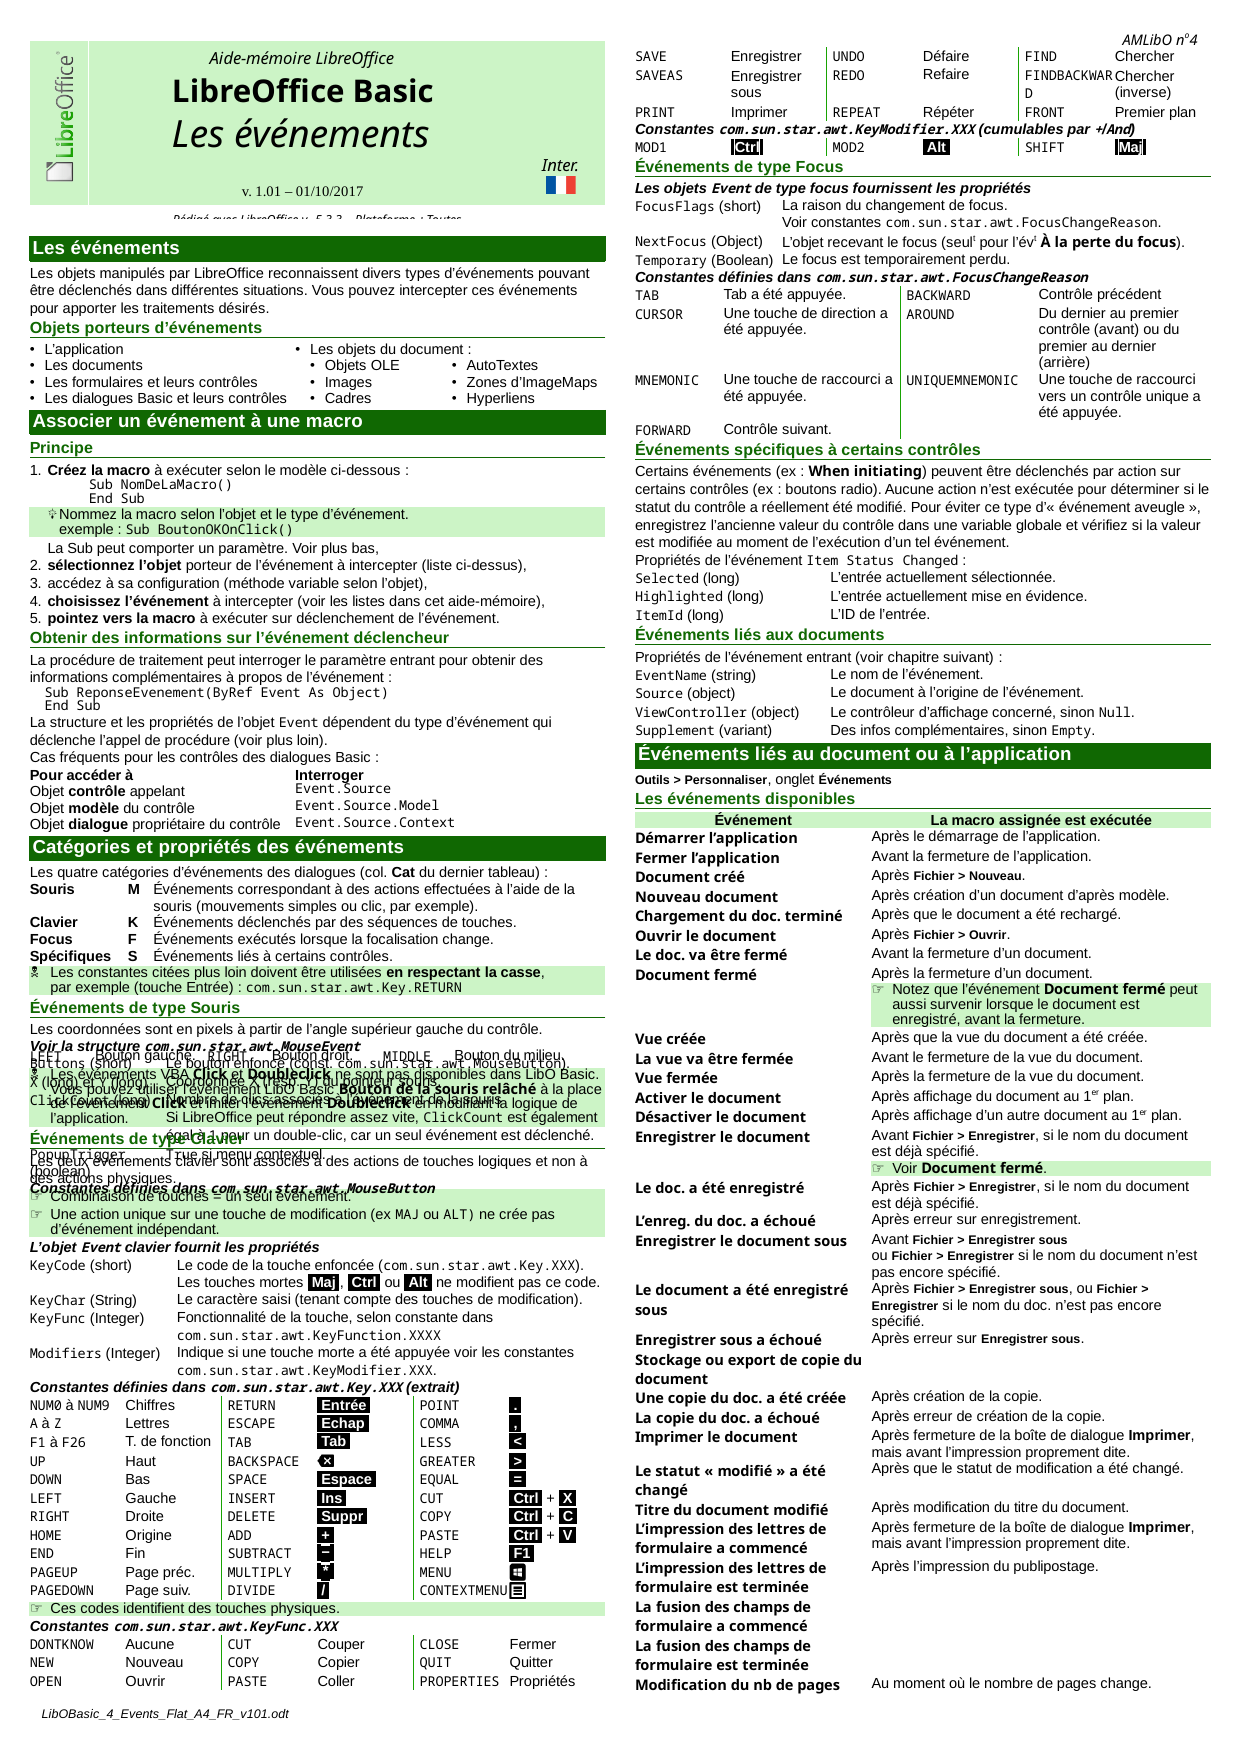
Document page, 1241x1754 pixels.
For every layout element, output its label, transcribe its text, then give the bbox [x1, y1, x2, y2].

text La structure et les propriétés de l’objet Event dépendent du type d’événement qui déclenche l’appel de procédure (voir plus loin). [29, 713, 605, 749]
subtitle Constantes définies dans com.sun.star.awt.FocusChangeReason [635, 269, 1211, 286]
table_cell Objet contrôle appelant [30, 783, 295, 799]
table_cell OPEN [30, 1672, 125, 1690]
table_header RIGHT [235, 1047, 272, 1066]
table_cell Après création de la copie. [871, 1388, 1211, 1408]
table_cell Enregistrer sous [731, 66, 826, 103]
table_cell Événements déclenchés par des séquences de touches. [153, 914, 605, 931]
table_cell Les documents [30, 357, 295, 374]
table_cell Chargement du doc. terminé [635, 906, 871, 926]
table_cell Lettres [125, 1414, 221, 1433]
table_cell Modifiers (Integer) [30, 1344, 177, 1379]
table_header [517, 41, 605, 148]
table_header NUM0 à NUM9 [30, 1396, 125, 1414]
table_header LEFT [48, 1047, 95, 1066]
table_cell Après que le statut de modification a été changé. [871, 1460, 1211, 1499]
table_header Événements correspondant à des actions effectuées à l’aide de la souris (mouvements simples ou clic, par exemple). [153, 881, 605, 914]
table_cell Imprimer le document [635, 1427, 871, 1460]
subtitle Les événements [31, 237, 605, 261]
table_cell Le document a été enregistré sous [635, 1280, 871, 1330]
list choisissez l’événement à intercepter (voir les listes dans cet aide-mémoire), [29, 592, 605, 610]
table_cell F [128, 931, 153, 947]
table_cell UNDO [827, 47, 923, 66]
table_cell Après création d’un document d’après modèle. [871, 887, 1211, 906]
table_header RIGHT [220, 1047, 237, 1066]
table_header La macro assignée est exécutée [871, 812, 1211, 828]
table_cell Spécifiques [30, 948, 128, 964]
table_cell MULTIPLY [222, 1563, 317, 1581]
list La Sub peut comporter un paramètre. Voir plus bas, [29, 539, 605, 557]
table_cell Quitter [509, 1653, 605, 1672]
table_header Bouton droit. [296, 1047, 327, 1066]
table_cell Supplement (variant) [635, 721, 830, 740]
text Outils > Personnaliser, onglet Événements [635, 771, 1211, 788]
table_cell RIGHT [30, 1507, 125, 1526]
table_cell Après erreur sur Enregistrer sous. [871, 1330, 1211, 1349]
subtitle Obtenir des informations sur l’événement déclencheur [29, 629, 605, 648]
subtitle Objets porteurs d’événements [29, 319, 605, 338]
table_cell Stockage ou export de copie du document [635, 1349, 871, 1388]
table_header MOD2 [827, 138, 923, 156]
table_cell [1038, 421, 1211, 439]
table_cell Chercher [1115, 47, 1211, 66]
table_header Selected (long) [635, 569, 830, 587]
table_cell Vue fermée [635, 1068, 871, 1087]
table_cell Page préc. [125, 1563, 221, 1581]
table_header MOD1 [635, 138, 731, 156]
list Sub NomDeLaMacro() [59, 479, 605, 492]
table_cell Le contrôleur d’affichage concerné, sinon Null. [830, 703, 1211, 721]
table_cell REPEAT [827, 103, 923, 121]
table_cell Après erreur de création de la copie. [871, 1408, 1211, 1427]
table_cell Après la fermeture de la vue du document. [871, 1068, 1211, 1087]
table_cell DELETE [222, 1507, 317, 1526]
table_cell FIND [1019, 47, 1114, 66]
table_cell PROPERTIES [414, 1672, 509, 1690]
table_cell Après la fermeture d’un document. ☞ Notez que l’événement Document fermé peut aussi survenir lorsque le document est enregistré, avant la fermeture. [871, 965, 1211, 983]
table_cell Après que le document a été rechargé. [871, 906, 1211, 926]
table_header LEFT [40, 1047, 48, 1066]
table_cell Objets OLE [295, 357, 437, 374]
text Propriétés de l’événement entrant (voir chapitre suivant) : [635, 648, 1211, 666]
table_header Bouton du milieu. [454, 1047, 605, 1066]
text  Les événements VBA Click et Doubleclick ne sont pas disponibles dans LibO Basic. Vous pouvez utiliser l’événement LibO Basic Bouton de la souris relâché à la place de l’événement Click et imiter l’événement Doubleclick en modifiant la logique de l’application. [29, 1068, 605, 1127]
table_cell Bas [125, 1470, 221, 1488]
table_cell MENU [414, 1563, 509, 1581]
table_cell AutoTextes [437, 357, 605, 374]
table_header Maj [1115, 138, 1211, 156]
subtitle L’objet Event clavier fournit les propriétés [29, 1239, 605, 1255]
table_header Bouton gauche. [122, 1047, 181, 1066]
table_cell Copier [317, 1653, 413, 1672]
text End Sub [29, 700, 605, 713]
text Propriétés de l’événement Item Status Changed : [635, 551, 1211, 569]
table_cell [526, 1563, 605, 1581]
table_cell Une touche de direction a été appuyée. [723, 305, 900, 371]
table_cell Enregistrer le document [635, 1126, 871, 1178]
table_cell Après affichage du document au 1er plan. [871, 1088, 1211, 1107]
table_cell NextFocus (Object) [635, 232, 782, 251]
table_cell [871, 1349, 1211, 1388]
table_cell Au moment où le nombre de pages change. [871, 1675, 1211, 1694]
table_cell Après erreur sur enregistrement. [871, 1211, 1211, 1231]
text ☞ Ces codes identifient des touches physiques. [29, 1602, 605, 1616]
table_cell Le statut « modifié » a été changé [635, 1460, 871, 1499]
table_header [30, 41, 88, 205]
subtitle Événements liés aux documents [635, 626, 1211, 644]
table_cell LESS [414, 1433, 509, 1451]
table_cell ItemId (long) [635, 606, 830, 624]
table_cell Nouveau document [635, 887, 871, 906]
text Les coordonnées sont en pixels à partir de l’angle supérieur gauche du contrôle. [29, 1021, 605, 1038]
text Les objets manipulés par LibreOffice reconnaissent divers types d’événements pouvant être déclenchés dans différentes situations. Vous pouvez intercepter ces événements pour apporter les traitements désirés. [29, 264, 605, 317]
list accédez à sa configuration (méthode variable selon l’objet), [29, 574, 605, 592]
table_header Contrôle précédent [1038, 286, 1211, 305]
table_cell HELP [414, 1544, 509, 1563]
table_cell Echap [317, 1414, 413, 1433]
table_cell L’enreg. du doc. a échoué [635, 1211, 871, 1231]
table_header SHIFT [1019, 138, 1114, 156]
text Les quatre catégories d’événements des dialogues (col. Cat du dernier tableau) : [29, 863, 605, 881]
table_cell Enregistrer [731, 47, 826, 66]
table_cell Droite [125, 1507, 221, 1526]
table_cell Propriétés [509, 1672, 605, 1690]
table_cell PAGEUP [30, 1563, 125, 1581]
table_header Bouton gauche. [98, 1047, 124, 1066]
table_cell Défaire [923, 47, 1018, 66]
table_cell Avant la fermeture d’un document. [871, 945, 1211, 964]
table_cell Les dialogues Basic et leurs contrôles [30, 390, 295, 407]
table_cell Ctrl + V [509, 1526, 605, 1544]
table_cell TAB [222, 1433, 317, 1451]
table_cell Event.Source.Model [295, 800, 605, 816]
table_cell Une copie du doc. a été créée [635, 1388, 871, 1408]
table_cell La vue va être fermée [635, 1049, 871, 1068]
table_header Bouton droit. [272, 1047, 298, 1066]
table_header MIDDLE [383, 1047, 454, 1066]
table_cell ADD [222, 1526, 317, 1544]
table_cell SUBTRACT [222, 1544, 317, 1563]
table_cell Chercher (inverse) [1115, 66, 1211, 103]
table_cell Document créé [635, 867, 871, 887]
table_cell [871, 1597, 1211, 1636]
table_cell Contrôle suivant. [723, 421, 900, 439]
table_header Entrée [317, 1396, 413, 1414]
table_cell Espace [317, 1470, 413, 1488]
table_cell PRINT [635, 103, 731, 121]
table_cell DOWN [30, 1470, 125, 1488]
table_header EventName (string) [635, 666, 830, 684]
table_cell − [317, 1544, 413, 1563]
table_cell Du dernier au premier contrôle (avant) ou du premier au dernier (arrière) [1038, 305, 1211, 371]
table_header L’entrée actuellement sélectionnée. [830, 569, 1211, 587]
table_cell La fusion des champs de formulaire est terminée [635, 1636, 871, 1675]
table_cell / [317, 1581, 413, 1600]
table_cell Document fermé [635, 965, 871, 1029]
table_cell KeyChar (String) [30, 1291, 177, 1309]
table_cell Avant Fichier > Enregistrer, si le nom du document est déjà spécifié. ☞ Voir Document fermé. [871, 1126, 1211, 1161]
list sélectionnez l’objet porteur de l’événement à intercepter (liste ci-dessus), [29, 557, 605, 574]
subtitle Événements liés au document ou à l’application [636, 744, 1210, 768]
table_header Événement [635, 812, 871, 828]
table_cell F1 [509, 1544, 605, 1563]
table_cell A à Z [30, 1414, 125, 1433]
table_cell FORWARD [635, 421, 723, 439]
table_header RETURN [222, 1396, 317, 1414]
table_cell NEW [30, 1653, 125, 1672]
table_cell La fusion des champs de formulaire a commencé [635, 1597, 871, 1636]
table_cell T. de fonction [125, 1433, 221, 1451]
table_cell Fonctionnalité de la touche, selon constante dans com.sun.star.awt.KeyFunction.XXXX [177, 1309, 605, 1344]
table_cell Après modification du titre du document. [871, 1499, 1211, 1519]
text Les deux événements clavier sont associés à des actions de touches logiques et non à des actions physiques. [32, 1152, 605, 1187]
table_cell CURSOR [635, 305, 723, 371]
table_cell Tab [317, 1433, 413, 1451]
table_cell Event.Source [295, 783, 605, 799]
table_header DONTKNOW [30, 1635, 125, 1653]
table_cell BACKSPACE [222, 1451, 317, 1470]
table_cell Répéter [923, 103, 1018, 121]
picture [317, 1452, 334, 1469]
table_cell Premier plan [1115, 103, 1211, 121]
table_header . [509, 1396, 605, 1414]
table_cell Coller [317, 1672, 413, 1690]
subtitle Associer un événement à une macro [31, 411, 605, 434]
table_cell Source (object) [635, 684, 830, 703]
subtitle Événements spécifiques à certains contrôles [635, 441, 1211, 459]
table_cell [509, 1581, 605, 1600]
subtitle Les événements disponibles [635, 790, 1211, 808]
table_header CLOSE [414, 1635, 509, 1653]
text ☞ Combinaison de touches = un seul événement. [29, 1189, 605, 1204]
table_cell L’objet recevant le focus (seult pour l’évt À la perte du focus). [782, 232, 1211, 251]
table_cell Ctrl + C [509, 1507, 605, 1526]
table_cell INSERT [222, 1489, 317, 1507]
list Créez la macro à exécuter selon le modèle ci-dessous : [29, 461, 605, 479]
table_cell LEFT [30, 1489, 125, 1507]
table_cell ESCAPE [222, 1414, 317, 1433]
table_cell Hyperliens [437, 390, 605, 407]
table_cell Temporary (Boolean) [635, 251, 782, 269]
table_header M [128, 881, 153, 914]
table_cell Focus [30, 931, 128, 947]
table_cell Gauche [125, 1489, 221, 1507]
table_cell L’impression des lettres de formulaire a commencé [635, 1519, 871, 1558]
table_cell Suppr [317, 1507, 413, 1526]
list pointez vers la macro à exécuter sur déclenchement de l’événement. [29, 610, 605, 627]
table_cell Avant Fichier > Enregistrer sous ou Fichier > Enregistrer si le nom du document n’est pas encore spécifié. [871, 1231, 1211, 1280]
table_cell Après Fichier > Enregistrer sous, ou Fichier > Enregistrer si le nom du doc. n’est pas encore spécifié. [871, 1280, 1211, 1330]
table_header Pour accéder à [30, 766, 295, 783]
subtitle Voir la structure com.sun.star.awt.MouseEvent [29, 1038, 605, 1055]
table_cell REDO [827, 66, 923, 103]
table_cell Événements exécutés lorsque la focalisation change. [153, 931, 605, 947]
table_cell Modification du nb de pages [635, 1675, 871, 1694]
table_cell FRONT [1019, 103, 1114, 121]
table_header La raison du changement de focus. Voir constantes com.sun.star.awt.FocusChangeReason. [782, 196, 1211, 232]
text Sub ReponseEvenement(ByRef Event As Object) [29, 686, 605, 700]
table_cell Ouvrir [125, 1672, 221, 1690]
table_cell [901, 421, 1038, 439]
subtitle Événements de type Clavier [29, 1130, 605, 1149]
table_cell Une touche de raccourci vers un contrôle unique a été appuyée. [1038, 371, 1211, 421]
table_cell KeyFunc (Integer) [30, 1309, 177, 1344]
table_cell Fin [125, 1544, 221, 1563]
list  Nommez la macro selon l’objet et le type d’événement. exemple : Sub BoutonOKOnClick() [29, 507, 605, 537]
subtitle Catégories et propriétés des événements [31, 837, 605, 860]
table_header BACKWARD [901, 286, 1038, 305]
table_header Interroger [295, 766, 605, 783]
table_header LEFT [30, 1047, 40, 1066]
table_cell Imprimer [731, 103, 826, 121]
table_cell Indique si une touche morte a été appuyée voir les constantes com.sun.star.awt.KeyModifier.XXX. [177, 1344, 605, 1379]
table_cell PASTE [414, 1526, 509, 1544]
table_header Alt [923, 138, 1018, 156]
table_cell Inter. [517, 148, 605, 205]
table_cell Enregistrer sous a échoué [635, 1330, 871, 1349]
table_header Le nom de l’événement. [830, 666, 1211, 684]
picture [509, 1582, 526, 1599]
table_cell Refaire [923, 66, 1018, 103]
table_cell Après que la vue du document a été créée. [871, 1029, 1211, 1048]
table_cell COPY [414, 1507, 509, 1526]
subtitle Événements de type Focus [635, 158, 1211, 176]
table_cell SPACE [222, 1470, 317, 1488]
table_cell Nouveau [125, 1653, 221, 1672]
text Rédigé avec LibreOffice v. 5.3.3 – Plateforme : Toutes [29, 211, 605, 218]
text Certains événements (ex : When initiating) peuvent être déclenchés par action sur certains contrôles (ex : boutons radio). Aucune action n’est exécutée pour déterminer si le statut du contrôle a réellement été modifié. Pour éviter ce type d’« événement aveugle », enregistrez l’ancienne valeur du contrôle dans une variable globale et vérifiez si la valeur est modifiée au moment de l’exécution d’un tel événement. [635, 463, 1211, 551]
table_cell COPY [222, 1653, 317, 1672]
table_cell < [509, 1433, 605, 1451]
table_header FocusFlags (short) [635, 196, 782, 232]
table_header Bouton droit. [324, 1047, 383, 1066]
table_header Ctrl [731, 138, 826, 156]
table_cell Origine [125, 1526, 221, 1544]
table_header CUT [222, 1635, 317, 1653]
table_cell FINDBACKWARD [1019, 66, 1114, 103]
table_cell Highlighted (long) [635, 588, 830, 606]
table_cell Ouvrir le document [635, 926, 871, 945]
table_cell Enregistrer le document sous [635, 1231, 871, 1280]
table_cell Activer le document [635, 1088, 871, 1107]
table_header TAB [635, 286, 723, 305]
subtitle Constantes définies dans com.sun.star.awt.Key.XXX (extrait) [29, 1379, 605, 1396]
table_cell Après fermeture de la boîte de dialogue Imprimer, mais avant l’impression proprement dite. [871, 1427, 1211, 1460]
table_cell Ins [317, 1489, 413, 1507]
table_cell Après Fichier > Ouvrir. [871, 926, 1211, 945]
table_cell HOME [30, 1526, 125, 1544]
table_cell Après l’impression du publipostage. [871, 1558, 1211, 1597]
table_cell Avant le fermeture de la vue du document. [871, 1049, 1211, 1068]
table_cell S [128, 948, 153, 964]
table_cell DIVIDE [222, 1581, 317, 1600]
table_header Chiffres [125, 1396, 221, 1414]
table_cell Le doc. va être fermé [635, 945, 871, 964]
subtitle Les objets Event de type focus fournissent les propriétés [635, 180, 1211, 196]
table_cell Les formulaires et leurs contrôles [30, 374, 295, 390]
table_cell Le caractère saisi (tenant compte des touches de modification). [177, 1291, 605, 1309]
table_header POINT [414, 1396, 509, 1414]
table_cell [871, 1636, 1211, 1675]
table_cell = [509, 1470, 605, 1488]
table_cell Le doc. a été enregistré [635, 1178, 871, 1211]
table_cell , [509, 1414, 605, 1433]
text La procédure de traitement peut interroger le paramètre entrant pour obtenir des informations complémentaires à propos de l’événement : [29, 651, 605, 686]
table_header Couper [317, 1635, 413, 1653]
table_cell Le document à l’origine de l’événement. [830, 684, 1211, 703]
table_cell GREATER [414, 1451, 509, 1470]
table_header Tab a été appuyée. [723, 286, 900, 305]
table_header Aide-mémoire LibreOffice LibreOffice Basic Les événements v. 1.01 – 01/10/2017 [89, 41, 517, 205]
table_header Souris [30, 881, 128, 914]
table_cell UP [30, 1451, 125, 1470]
list End Sub [59, 492, 605, 506]
picture [35, 47, 83, 191]
table_cell Haut [125, 1451, 221, 1470]
table_cell Vue créée [635, 1029, 871, 1048]
table_cell La copie du doc. a échoué [635, 1408, 871, 1427]
table_header Aucune [125, 1635, 221, 1653]
table_cell AROUND [901, 305, 1038, 371]
table_cell Après Fichier > Enregistrer, si le nom du document est déjà spécifié. [871, 1178, 1211, 1211]
table_cell SAVEAS [635, 66, 731, 103]
table_cell Clavier [30, 914, 128, 931]
table_header Les objets du document : [295, 341, 605, 357]
table_header L’application [30, 341, 295, 357]
table_header KeyCode (short) [30, 1255, 177, 1291]
table_cell MNEMONIC [635, 371, 723, 421]
table_cell Page suiv. [125, 1581, 221, 1600]
table_cell Zones d’ImageMaps [437, 374, 605, 390]
table_cell PASTE [222, 1672, 317, 1690]
table_cell Event.Source.Context [295, 816, 605, 833]
table_cell Démarrer l’application [635, 828, 871, 848]
table_cell Une touche de raccourci a été appuyée. [723, 371, 900, 421]
table_cell * [330, 1563, 413, 1581]
table_cell L’ID de l’entrée. [830, 606, 1211, 624]
table_cell Images [295, 374, 437, 390]
subtitle Constantes com.sun.star.awt.KeyFunc.XXX [29, 1618, 605, 1635]
table_cell CUT [414, 1489, 509, 1507]
text  Les constantes citées plus loin doivent être utilisées en respectant la casse, par exemple (touche Entrée) : com.sun.star.awt.Key.RETURN [29, 966, 605, 995]
table_cell ViewController (object) [635, 703, 830, 721]
table_cell Après fermeture de la boîte de dialogue Imprimer, mais avant l’impression proprement dite. [871, 1519, 1211, 1558]
table_cell END [30, 1544, 125, 1563]
table_cell Événements liés à certains contrôles. [153, 948, 605, 964]
table_cell Avant la fermeture de l’application. [871, 848, 1211, 867]
text ☞ Une action unique sur une touche de modification (ex MAJ ou ALT) ne crée pas d’événement indépendant. [29, 1207, 605, 1237]
table_cell Après affichage d’un autre document au 1er plan. [871, 1107, 1211, 1126]
table_cell EQUAL [414, 1470, 509, 1488]
table_cell SAVE [635, 47, 731, 66]
table_header Bouton gauche. [175, 1047, 207, 1066]
table_cell CONTEXTMENU [414, 1581, 509, 1600]
table_cell + [317, 1526, 413, 1544]
table_cell Fermer l’application [635, 848, 871, 867]
table_cell L’impression des lettres de formulaire est terminée [635, 1558, 871, 1597]
table_cell > [509, 1451, 605, 1470]
table_cell Ctrl + X [509, 1489, 605, 1507]
table_cell F1 à F26 [30, 1433, 125, 1451]
subtitle Constantes com.sun.star.awt.KeyModifier.XXX (cumulables par +/And) [635, 121, 1211, 138]
text Cas fréquents pour les contrôles des dialogues Basic : [29, 749, 605, 766]
table_cell Cadres [295, 390, 437, 407]
table_cell L’entrée actuellement mise en évidence. [830, 588, 1211, 606]
table_cell PAGEDOWN [30, 1581, 125, 1600]
table_cell Après Fichier > Nouveau. [871, 867, 1211, 887]
table_cell Objet modèle du contrôle [30, 800, 295, 816]
subtitle Principe [29, 439, 605, 458]
subtitle Événements de type Souris [29, 999, 605, 1018]
table_cell QUIT [414, 1653, 509, 1672]
table_cell COMMA [414, 1414, 509, 1433]
table_cell Le focus est temporairement perdu. [782, 251, 1211, 269]
table_cell Des infos complémentaires, sinon Empty. [830, 721, 1211, 740]
table_cell Désactiver le document [635, 1107, 871, 1126]
table_header Le code de la touche enfoncée (com.sun.star.awt.Key.XXX). Les touches mortes Maj , Ctrl ou Alt ne modifient pas ce code. [177, 1255, 605, 1291]
table_cell UNIQUEMNEMONIC [901, 371, 1038, 421]
table_cell K [128, 914, 153, 931]
table_cell Objet dialogue propriétaire du contrôle [30, 816, 295, 833]
table_header RIGHT [210, 1047, 219, 1066]
picture [546, 176, 576, 194]
table_header Fermer [509, 1635, 605, 1653]
picture [509, 1563, 526, 1581]
table_cell Titre du document modifié [635, 1499, 871, 1519]
table_cell Après le démarrage de l’application. [871, 828, 1211, 848]
table_cell [317, 1451, 413, 1470]
